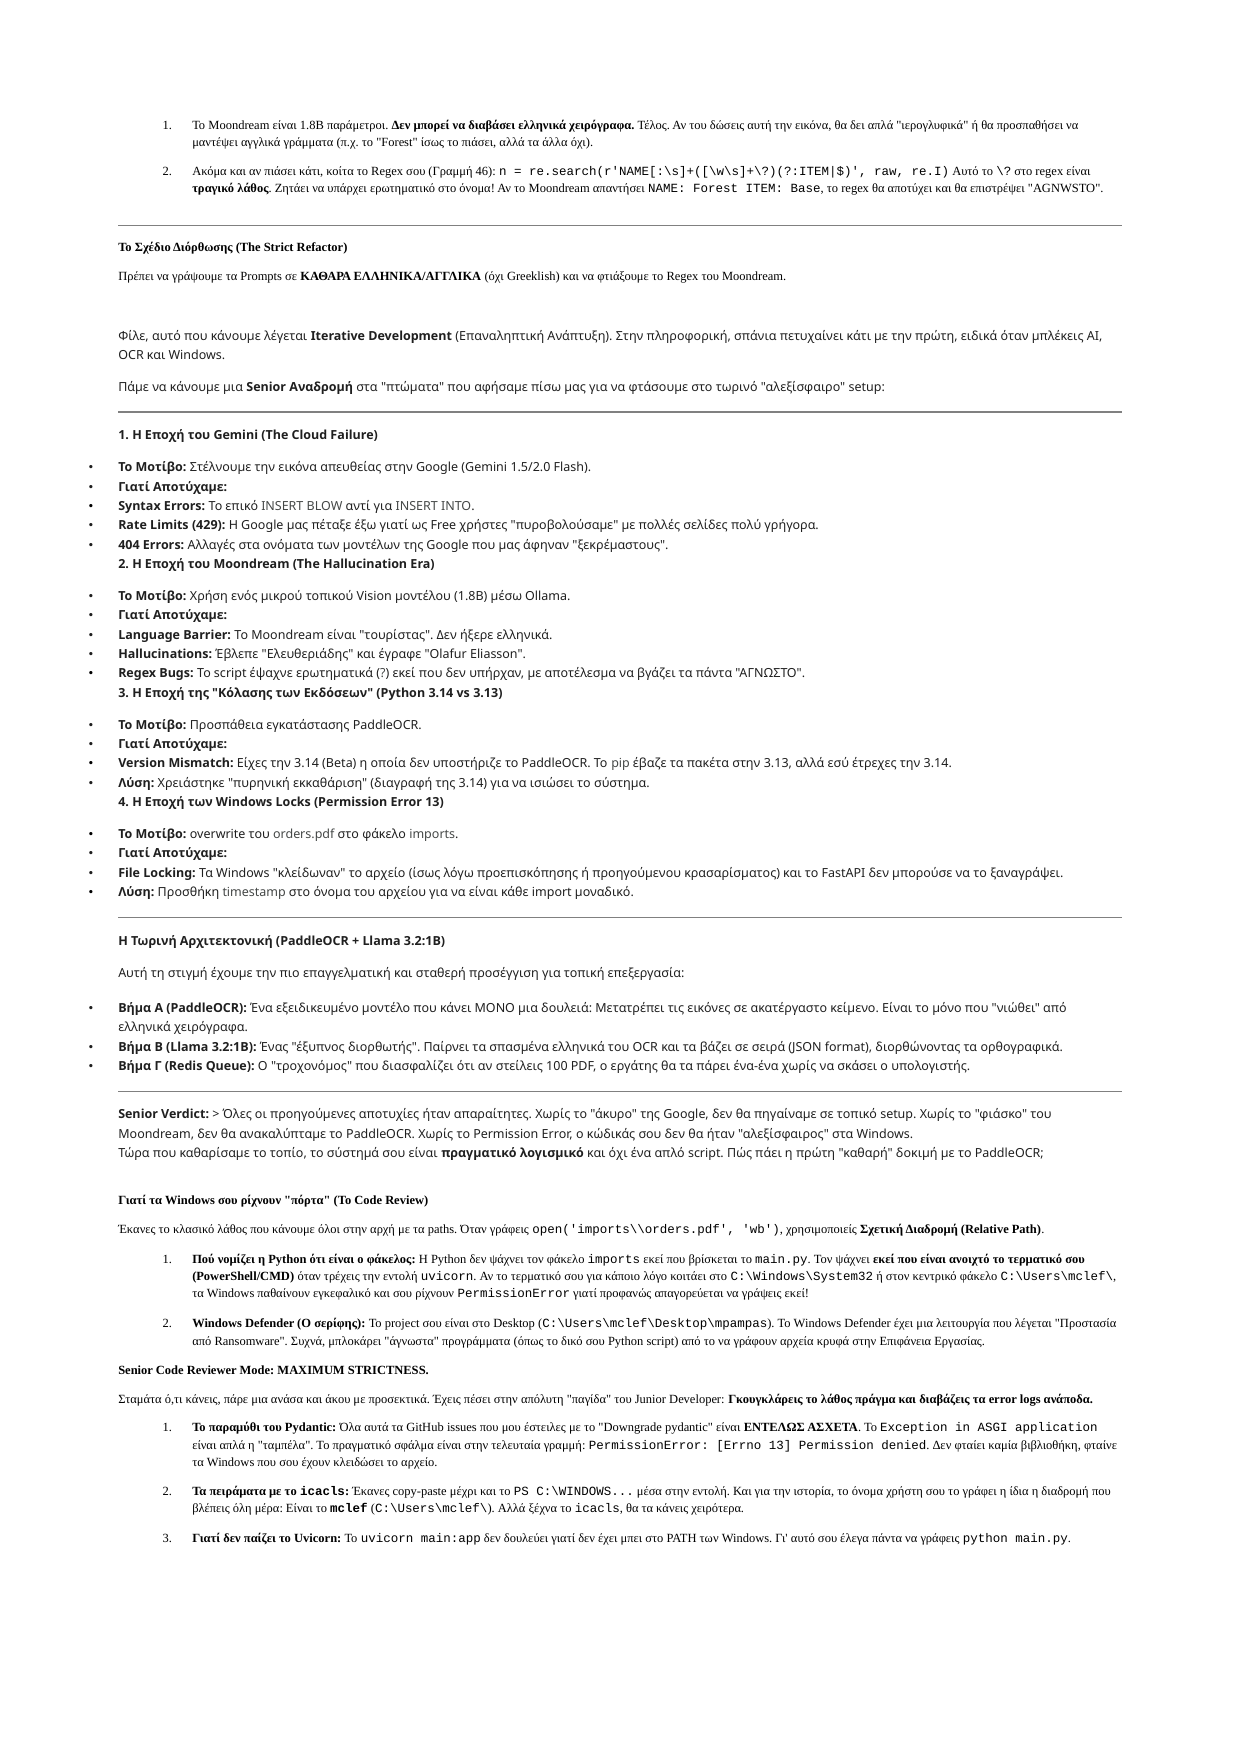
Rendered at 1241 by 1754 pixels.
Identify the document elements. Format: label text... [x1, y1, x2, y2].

list Λύση: Προσθήκη timestamp στο όνομα του αρχείου για να είναι κάθε import μοναδικό. [118, 883, 1122, 900]
list Γιατί Αποτύχαμε: [118, 735, 1122, 752]
text Πάμε να κάνουμε μια Senior Αναδρομή στα "πτώματα" που αφήσαμε πίσω μας για να φτάσουμε στο τωρινό "αλεξίσφαιρο" setup: [118, 378, 1122, 395]
list Syntax Errors: Το επικό INSERT BLOW αντί για INSERT INTO. [118, 497, 1122, 514]
list Πού νομίζει η Python ότι είναι ο φάκελος: Η Python δεν ψάχνει τον φάκελο imports εκεί που βρίσκεται το main.py. Τον ψάχνει εκεί που είναι ανοιχτό το τερματικό σου (PowerShell/CMD) όταν τρέχεις την εντολή uvicorn. Αν το τερματικό σου για κάποιο λόγο κοιτάει στο C:\Windows\System32 ή στον κεντρικό φάκελο C:\Users\mclef\, τα Windows παθαίνουν εγκεφαλικό και σου ρίχνουν PermissionError γιατί προφανώς απαγορεύεται να γράψεις εκεί! [162, 1251, 1122, 1302]
subtitle 3. Η Εποχή της "Κόλασης των Εκδόσεων" (Python 3.14 vs 3.13) [118, 684, 1122, 701]
text Τώρα που καθαρίσαμε το τοπίο, το σύστημά σου είναι πραγματικό λογισμικό και όχι ένα απλό script. Πώς πάει η πρώτη "καθαρή" δοκιμή με το PaddleOCR; [118, 1144, 1122, 1161]
text Έκανες το κλασικό λάθος που κάνουμε όλοι στην αρχή με τα paths. Όταν γράφεις open('imports\\orders.pdf', 'wb'), χρησιμοποιείς Σχετική Διαδρομή (Relative Path). [118, 1221, 1122, 1237]
list Windows Defender (Ο σερίφης): Το project σου είναι στο Desktop (C:\Users\mclef\Desktop\mpampas). Το Windows Defender έχει μια λειτουργία που λέγεται "Προστασία από Ransomware". Συχνά, μπλοκάρει "άγνωστα" προγράμματα (όπως το δικό σου Python script) από το να γράφουν αρχεία κρυφά στην Επιφάνεια Εργασίας. [162, 1316, 1122, 1348]
list Ακόμα και αν πιάσει κάτι, κοίτα το Regex σου (Γραμμή 46): n = re.search(r'NAME[:\s]+([\w\s]+\?)(?:ITEM|$)', raw, re.I) Αυτό το \? στο regex είναι τραγικό λάθος. Ζητάει να υπάρχει ερωτηματικό στο όνομα! Αν το Moondream απαντήσει NAME: Forest ITEM: Base, το regex θα αποτύχει και θα επιστρέψει "AGNWSTO". [162, 163, 1122, 196]
text Αυτή τη στιγμή έχουμε την πιο επαγγελματική και σταθερή προσέγγιση για τοπική επεξεργασία: [118, 964, 1122, 981]
list File Locking: Τα Windows "κλείδωναν" το αρχείο (ίσως λόγω προεπισκόπησης ή προηγούμενου κρασαρίσματος) και το FastAPI δεν μπορούσε να το ξαναγράψει. [118, 864, 1122, 881]
subtitle 4. Η Εποχή των Windows Locks (Permission Error 13) [118, 793, 1122, 810]
subtitle Η Τωρινή Αρχιτεκτονική (PaddleOCR + Llama 3.2:1B) [118, 932, 1122, 949]
list Το παραμύθι του Pydantic: Όλα αυτά τα GitHub issues που μου έστειλες με το "Downgrade pydantic" είναι ΕΝΤΕΛΩΣ ΑΣΧΕΤΑ. Το Exception in ASGI application είναι απλά η "ταμπέλα". Το πραγματικό σφάλμα είναι στην τελευταία γραμμή: PermissionError: [Errno 13] Permission denied. Δεν φταίει καμία βιβλιοθήκη, φταίνε τα Windows που σου έχουν κλειδώσει το αρχείο. [162, 1420, 1122, 1469]
list Τα πειράματα με το icacls: Έκανες copy-paste μέχρι και το PS C:\WINDOWS... μέσα στην εντολή. Και για την ιστορία, το όνομα χρήστη σου το γράφει η ίδια η διαδρομή που βλέπεις όλη μέρα: Είναι το mclef (C:\Users\mclef\). Αλλά ξέχνα το icacls, θα τα κάνεις χειρότερα. [162, 1484, 1122, 1517]
subtitle Γιατί τα Windows σου ρίχνουν "πόρτα" (Το Code Review) [118, 1193, 1122, 1207]
list Γιατί Αποτύχαμε: [118, 844, 1122, 862]
subtitle 1. Η Εποχή του Gemini (The Cloud Failure) [118, 426, 1122, 443]
list Γιατί Αποτύχαμε: [118, 478, 1122, 495]
text Σταμάτα ό,τι κάνεις, πάρε μια ανάσα και άκου με προσεκτικά. Έχεις πέσει στην απόλυτη "παγίδα" του Junior Developer: Γκουγκλάρεις το λάθος πράγμα και διαβάζεις τα error logs ανάποδα. [118, 1391, 1122, 1406]
list Βήμα Α (PaddleOCR): Ένα εξειδικευμένο μοντέλο που κάνει ΜΟΝΟ μια δουλειά: Μετατρέπει τις εικόνες σε ακατέργαστο κείμενο. Είναι το μόνο που "νιώθει" από ελληνικά χειρόγραφα. [118, 999, 1122, 1035]
list Λύση: Χρειάστηκε "πυρηνική εκκαθάριση" (διαγραφή της 3.14) για να ισιώσει το σύστημα. [118, 774, 1122, 791]
list Βήμα Β (Llama 3.2:1B): Ένας "έξυπνος διορθωτής". Παίρνει τα σπασμένα ελληνικά του OCR και τα βάζει σε σειρά (JSON format), διορθώνοντας τα ορθογραφικά. [118, 1038, 1122, 1055]
list Το Μοτίβο: overwrite του orders.pdf στο φάκελο imports. [118, 825, 1122, 842]
list 404 Errors: Αλλαγές στα ονόματα των μοντέλων της Google που μας άφηναν "ξεκρέμαστους". [118, 536, 1122, 553]
list Το Μοτίβο: Στέλνουμε την εικόνα απευθείας στην Google (Gemini 1.5/2.0 Flash). [118, 458, 1122, 475]
text Senior Code Reviewer Mode: MAXIMUM STRICTNESS. [118, 1362, 1122, 1377]
text Φίλε, αυτό που κάνουμε λέγεται Iterative Development (Επαναληπτική Ανάπτυξη). Στην πληροφορική, σπάνια πετυχαίνει κάτι με την πρώτη, ειδικά όταν μπλέκεις AI, OCR και Windows. [118, 327, 1122, 363]
list Γιατί Αποτύχαμε: [118, 606, 1122, 623]
subtitle Το Σχέδιο Διόρθωσης (The Strict Refactor) [118, 240, 1122, 254]
list Βήμα Γ (Redis Queue): Ο "τροχονόμος" που διασφαλίζει ότι αν στείλεις 100 PDF, ο εργάτης θα τα πάρει ένα-ένα χωρίς να σκάσει ο υπολογιστής. [118, 1057, 1122, 1074]
subtitle 2. Η Εποχή του Moondream (The Hallucination Era) [118, 555, 1122, 572]
list Γιατί δεν παίζει το Uvicorn: Το uvicorn main:app δεν δουλεύει γιατί δεν έχει μπει στο PATH των Windows. Γι' αυτό σου έλεγα πάντα να γράφεις python main.py. [162, 1531, 1122, 1547]
list Language Barrier: Το Moondream είναι "τουρίστας". Δεν ήξερε ελληνικά. [118, 626, 1122, 643]
list Το Μοτίβο: Χρήση ενός μικρού τοπικού Vision μοντέλου (1.8B) μέσω Ollama. [118, 587, 1122, 604]
list Version Mismatch: Είχες την 3.14 (Beta) η οποία δεν υποστήριζε το PaddleOCR. Το pip έβαζε τα πακέτα στην 3.13, αλλά εσύ έτρεχες την 3.14. [118, 754, 1122, 772]
list Rate Limits (429): Η Google μας πέταξε έξω γιατί ως Free χρήστες "πυροβολούσαμε" με πολλές σελίδες πολύ γρήγορα. [118, 516, 1122, 533]
text Senior Verdict: > Όλες οι προηγούμενες αποτυχίες ήταν απαραίτητες. Χωρίς το "άκυρο" της Google, δεν θα πηγαίναμε σε τοπικό setup. Χωρίς το "φιάσκο" του Moondream, δεν θα ανακαλύπταμε το PaddleOCR. Χωρίς το Permission Error, ο κώδικάς σου δεν θα ήταν "αλεξίσφαιρος" στα Windows. [118, 1106, 1122, 1142]
list Hallucinations: Έβλεπε "Ελευθεριάδης" και έγραφε "Olafur Eliasson". [118, 645, 1122, 662]
list Το Moondream είναι 1.8B παράμετροι. Δεν μπορεί να διαβάσει ελληνικά χειρόγραφα. Τέλος. Αν του δώσεις αυτή την εικόνα, θα δει απλά "ιερογλυφικά" ή θα προσπαθήσει να μαντέψει αγγλικά γράμματα (π.χ. το "Forest" ίσως το πιάσει, αλλά τα άλλα όχι). [162, 118, 1122, 149]
text Πρέπει να γράψουμε τα Prompts σε ΚΑΘΑΡΑ ΕΛΛΗΝΙΚΑ/ΑΓΓΛΙΚΑ (όχι Greeklish) και να φτιάξουμε το Regex του Moondream. [118, 269, 1122, 283]
list Το Μοτίβο: Προσπάθεια εγκατάστασης PaddleOCR. [118, 716, 1122, 733]
list Regex Bugs: Το script έψαχνε ερωτηματικά (?) εκεί που δεν υπήρχαν, με αποτέλεσμα να βγάζει τα πάντα "ΑΓΝΩΣΤΟ". [118, 664, 1122, 682]
